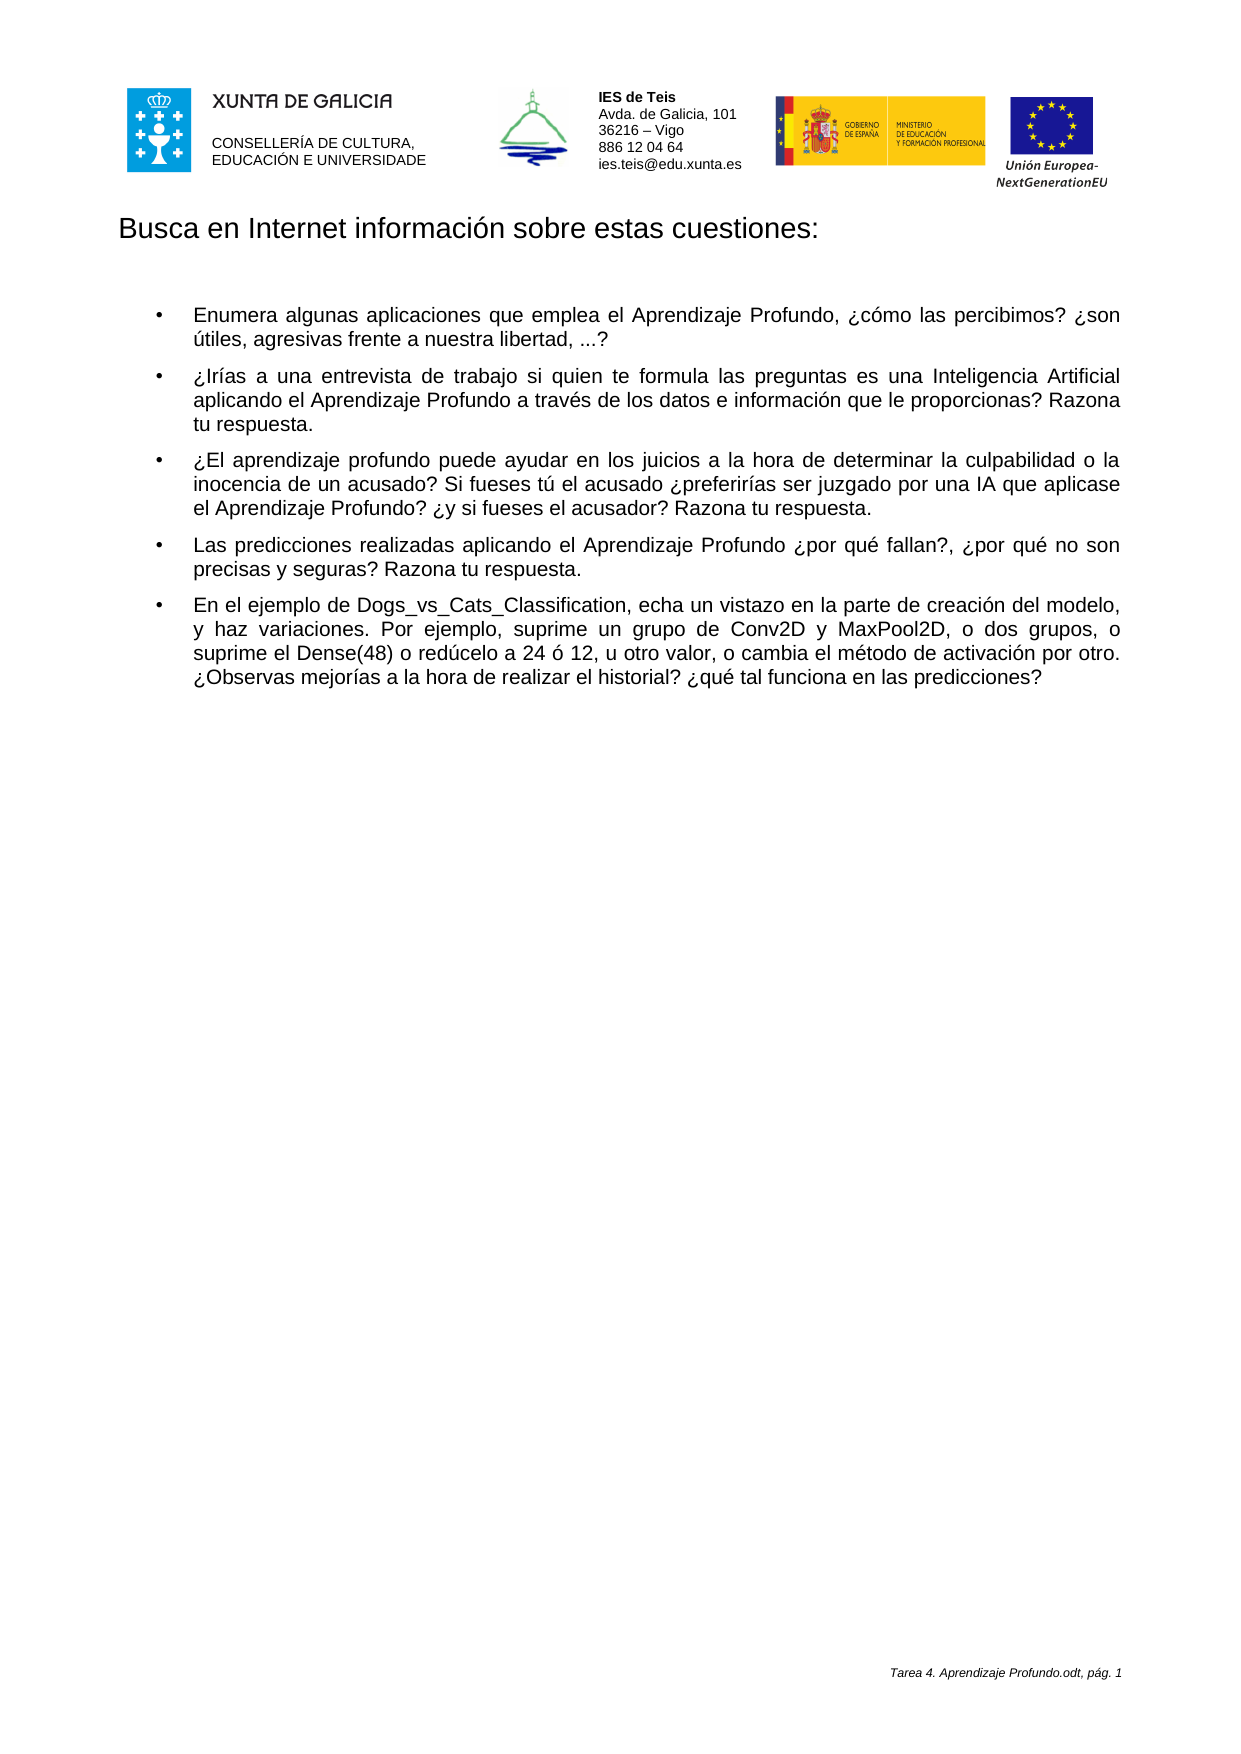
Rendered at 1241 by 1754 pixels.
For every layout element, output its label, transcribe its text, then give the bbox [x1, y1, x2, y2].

list ¿El aprendizaje profundo puede ayudar en los juicios a la hora de determinar la culpabilidad o la inocencia de un acusado? Si fueses tú el acusado ¿preferirías ser juzgado por una IA que aplicase el Aprendizaje Profundo? ¿y si fueses el acusador? Razona tu respuesta. [156, 448, 1122, 520]
picture [996, 97, 1108, 187]
picture [498, 87, 569, 167]
list En el ejemplo de Dogs_vs_Cats_Classification, echa un vistazo en la parte de creación del modelo, y haz variaciones. Por ejemplo, suprime un grupo de Conv2D y MaxPool2D, o dos grupos, o suprime el Dense(48) o redúcelo a 24 ó 12, u otro valor, o cambia el método de activación por otro. ¿Observas mejorías a la hora de realizar el historial? ¿qué tal funciona en las predicciones? [156, 593, 1122, 689]
list Enumera algunas aplicaciones que emplea el Aprendizaje Profundo, ¿cómo las percibimos? ¿son útiles, agresivas frente a nuestra libertad, ...? [156, 303, 1122, 351]
list Las predicciones realizadas aplicando el Aprendizaje Profundo ¿por qué fallan?, ¿por qué no son precisas y seguras? Razona tu respuesta. [156, 533, 1122, 581]
picture [125, 86, 193, 174]
picture [775, 95, 986, 166]
list ¿Irías a una entrevista de trabajo si quien te formula las preguntas es una Inteligencia Artificial aplicando el Aprendizaje Profundo a través de los datos e información que le proporcionas? Razona tu respuesta. [156, 364, 1122, 436]
picture [211, 90, 401, 118]
text Busca en Internet información sobre estas cuestiones: [118, 211, 1122, 244]
